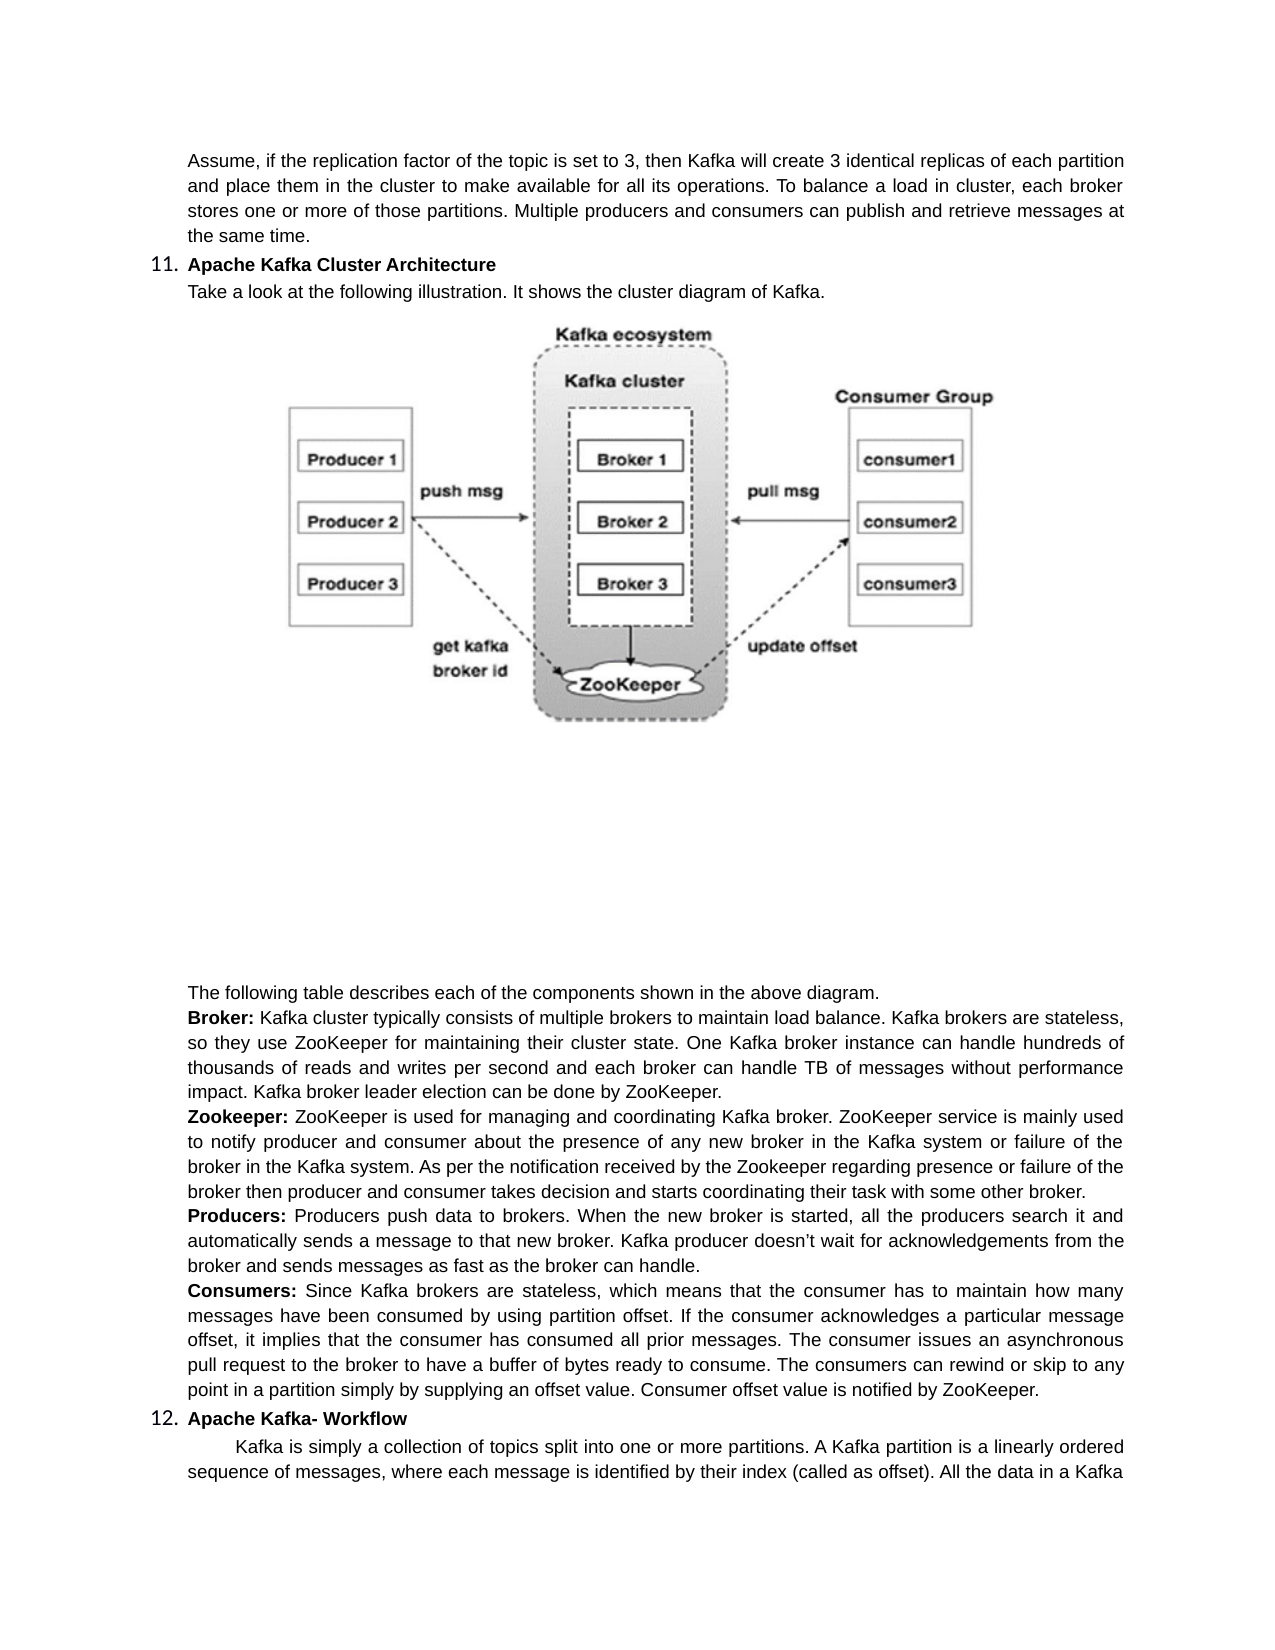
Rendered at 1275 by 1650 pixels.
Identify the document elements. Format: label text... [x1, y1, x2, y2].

picture [251, 306, 1024, 739]
list Apache Kafka- Workflow [150, 1403, 1125, 1432]
list Assume, if the replication factor of the topic is set to 3, then Kafka will create 3 identical replicas of each partition and place them in the cluster to make available for all its operations. To balance a load in cluster, each broker stores one or more of those partitions. Multiple producers and consumers can publish and retrieve messages at the same time. [150, 150, 1125, 246]
list Producers: Producers push data to brokers. When the new broker is started, all the producers search it and automatically sends a message to that new broker. Kafka producer doesn’t wait for acknowledgements from the broker and sends messages as fast as the broker can handle. [150, 1205, 1125, 1276]
list Zookeeper: ZooKeeper is used for managing and coordinating Kafka broker. ZooKeeper service is mainly used to notify producer and consumer about the presence of any new broker in the Kafka system or failure of the broker in the Kafka system. As per the notification received by the Zookeeper regarding presence or failure of the broker then producer and consumer takes decision and starts coordinating their task with some other broker. [150, 1106, 1125, 1202]
list The following table describes each of the components shown in the above diagram. [150, 982, 1125, 1004]
list Broker: Kafka cluster typically consists of multiple brokers to maintain load balance. Kafka brokers are stateless, so they use ZooKeeper for maintaining their cluster state. One Kafka broker instance can handle hundreds of thousands of reads and writes per second and each broker can handle TB of messages without performance impact. Kafka broker leader election can be done by ZooKeeper. [150, 1007, 1125, 1103]
list Consumers: Since Kafka brokers are stateless, which means that the consumer has to maintain how many messages have been consumed by using partition offset. If the consumer acknowledges a particular message offset, it implies that the consumer has consumed all prior messages. The consumer issues an asynchronous pull request to the broker to have a buffer of bytes ready to consume. The consumers can rewind or skip to any point in a partition simply by supplying an offset value. Consumer offset value is notified by ZooKeeper. [150, 1279, 1125, 1400]
list Kafka is simply a collection of topics split into one or more partitions. A Kafka partition is a linearly ordered sequence of messages, where each message is identified by their index (called as offset). All the data in a Kafka [150, 1436, 1125, 1482]
list Apache Kafka Cluster Architecture [150, 249, 1125, 277]
list Take a look at the following illustration. It shows the cluster diagram of Kafka. [150, 281, 1125, 303]
